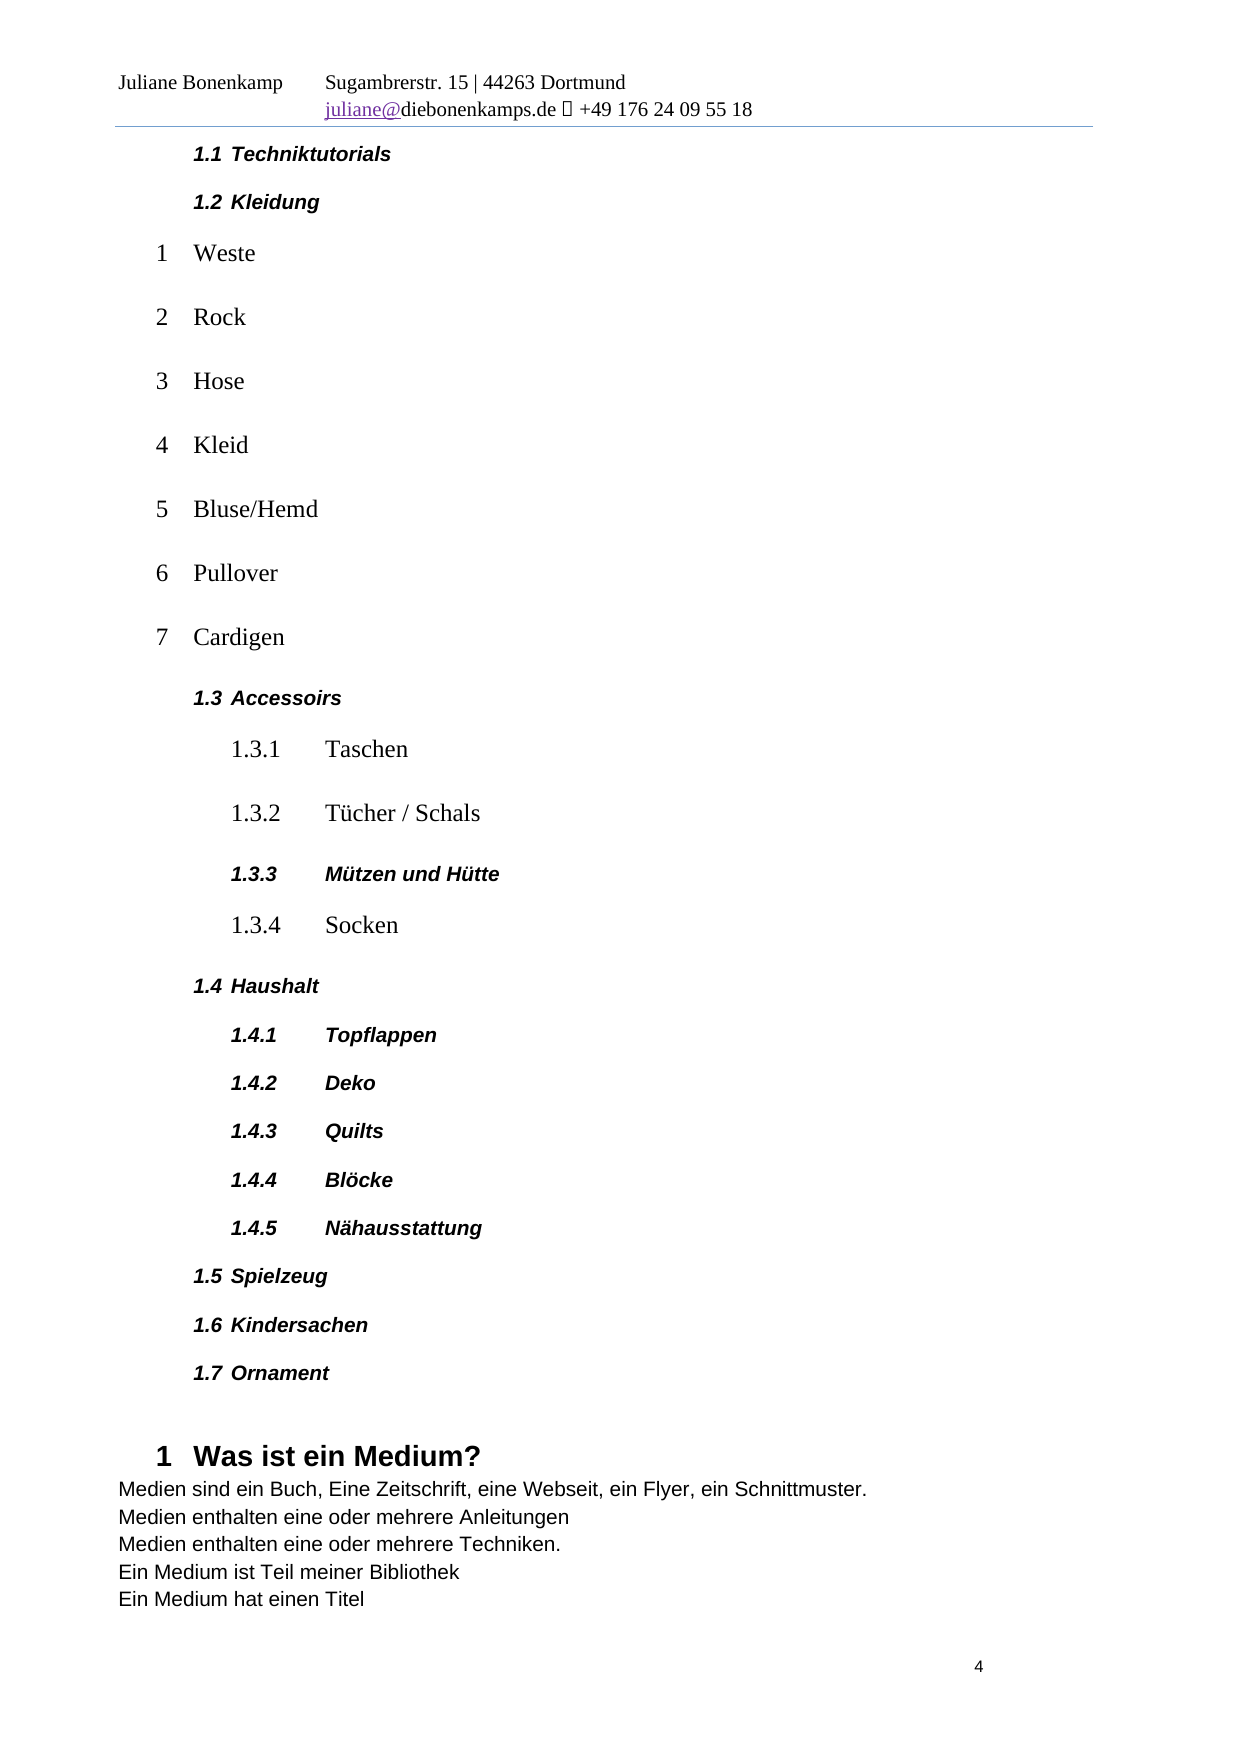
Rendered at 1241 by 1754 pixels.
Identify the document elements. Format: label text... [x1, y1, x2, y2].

subtitle Taschen [231, 734, 1090, 763]
text Ein Medium hat einen Titel [118, 1587, 1090, 1611]
subtitle Kleid [156, 430, 1090, 459]
subtitle Hose [156, 366, 1090, 395]
subtitle Quilts [231, 1119, 1090, 1143]
subtitle Kindersachen [193, 1313, 1090, 1337]
subtitle Accessoirs [193, 686, 1090, 710]
subtitle Haushalt [193, 974, 1090, 998]
subtitle Cardigen [156, 622, 1090, 651]
subtitle Bluse/Hemd [156, 494, 1090, 523]
subtitle Kleidung [193, 190, 1090, 214]
subtitle Mützen und Hütte [231, 862, 1090, 886]
subtitle Deko [231, 1071, 1090, 1095]
text Medien enthalten eine oder mehrere Techniken. [118, 1532, 1090, 1556]
subtitle Nähausstattung [231, 1216, 1090, 1240]
subtitle Spielzeug [193, 1264, 1090, 1288]
subtitle Pullover [156, 558, 1090, 587]
text Ein Medium ist Teil meiner Bibliothek [118, 1559, 1090, 1583]
subtitle Ornament [193, 1361, 1090, 1385]
subtitle Blöcke [231, 1168, 1090, 1192]
subtitle Techniktutorials [193, 141, 1090, 165]
text Medien enthalten eine oder mehrere Anleitungen [118, 1504, 1090, 1528]
subtitle Tücher / Schals [231, 798, 1090, 827]
subtitle Rock [156, 302, 1090, 331]
subtitle Weste [156, 238, 1090, 267]
subtitle Topflappen [231, 1023, 1090, 1047]
subtitle Was ist ein Medium? [156, 1438, 1090, 1472]
text Medien sind ein Buch, Eine Zeitschrift, eine Webseit, ein Flyer, ein Schnittmuster. [118, 1477, 1090, 1501]
subtitle Socken [231, 910, 1090, 939]
